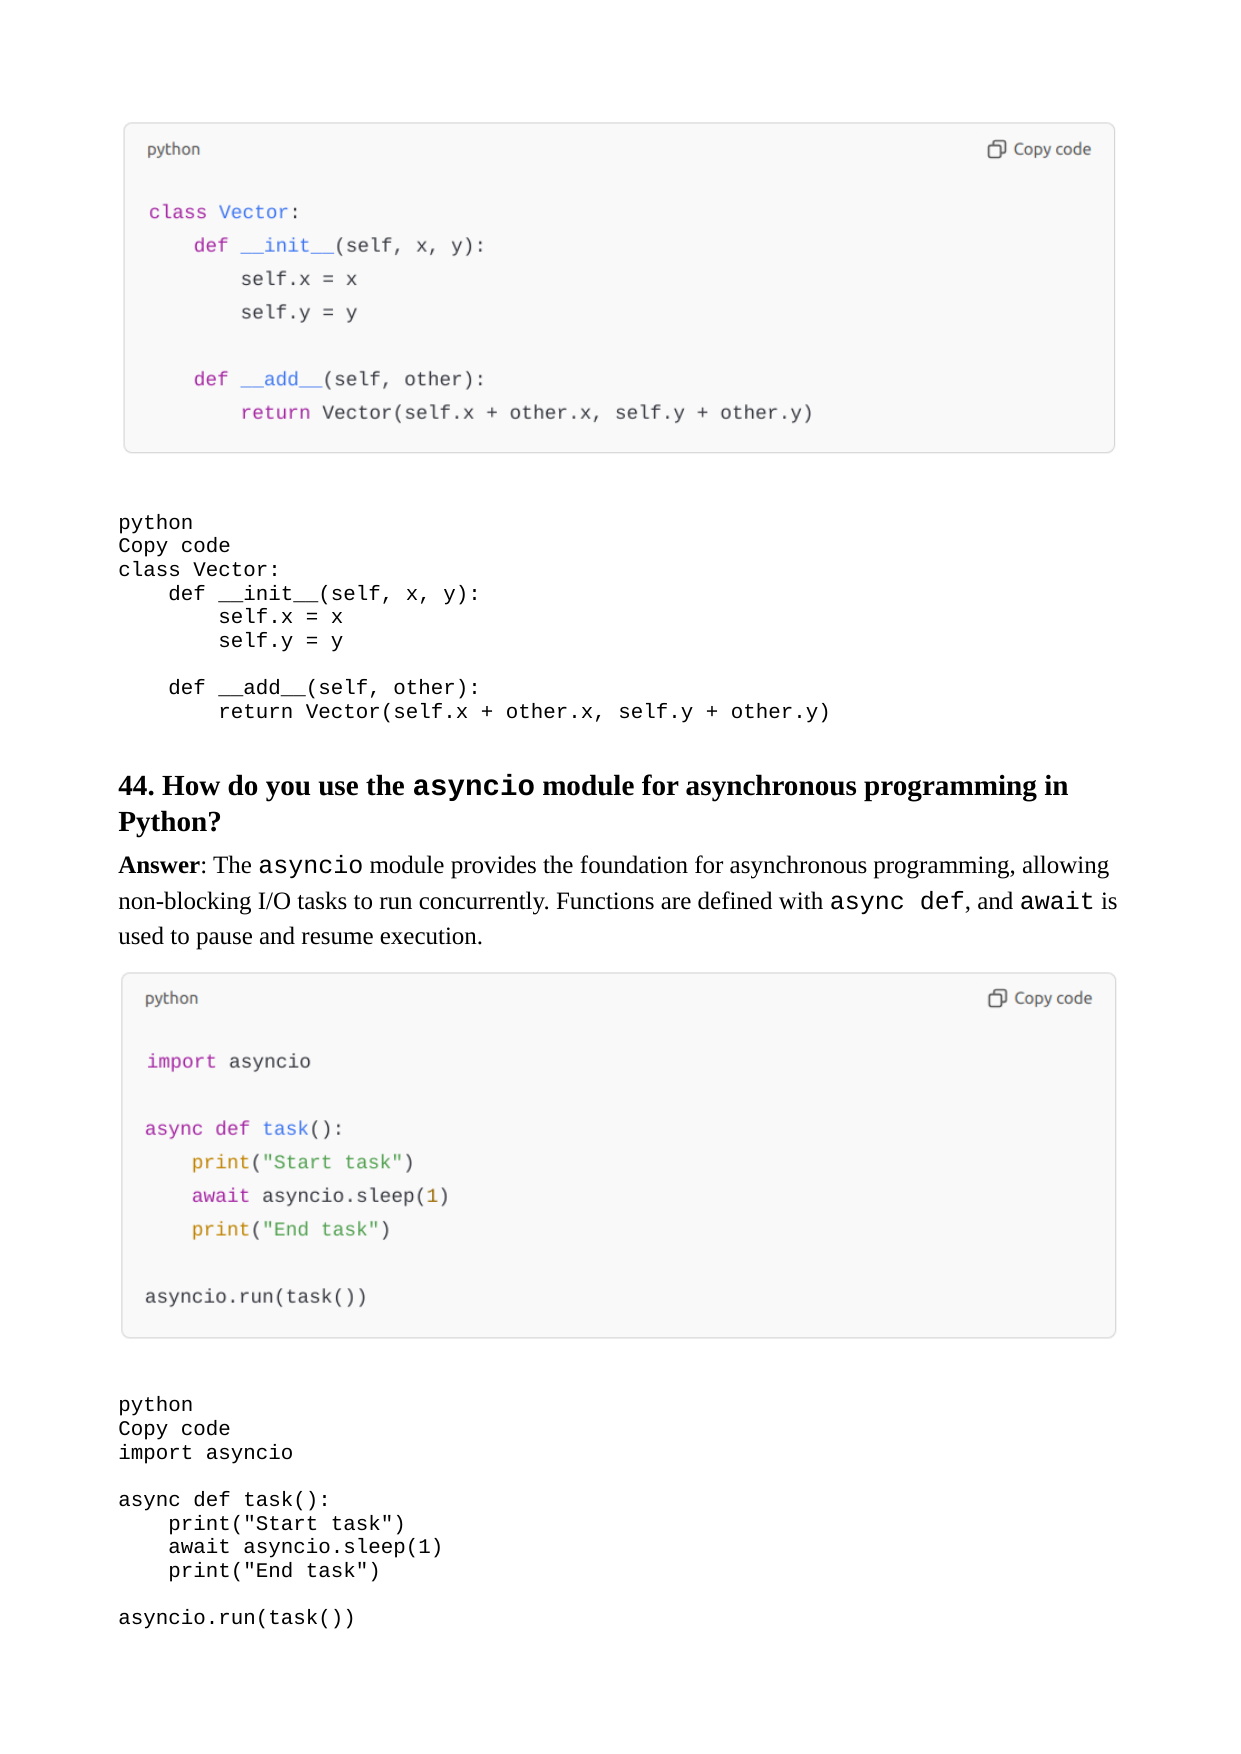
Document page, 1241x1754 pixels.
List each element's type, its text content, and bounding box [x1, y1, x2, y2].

text python [118, 1394, 1122, 1418]
text class Vector: [118, 559, 1122, 583]
picture [118, 968, 1123, 1343]
text async def task(): [118, 1489, 1122, 1513]
text python [118, 512, 1122, 535]
text self.x = x [118, 606, 1122, 630]
text print("End task") [118, 1560, 1122, 1583]
text self.y = y [118, 630, 1122, 653]
text def __add__(self, other): [118, 677, 1122, 701]
text await asyncio.sleep(1) [118, 1536, 1122, 1560]
picture [118, 118, 1123, 460]
text asyncio.run(task()) [118, 1607, 1122, 1631]
text Copy code [118, 1418, 1122, 1442]
text Answer: The asyncio module provides the foundation for asynchronous programming, allowing non-blocking I/O tasks to run concurrently. Functions are defined with async def, and await is used to pause and resume execution. [118, 851, 1122, 949]
text print("Start task") [118, 1513, 1122, 1536]
text Copy code [118, 535, 1122, 559]
text return Vector(self.x + other.x, self.y + other.y) [118, 701, 1122, 724]
text import asyncio [118, 1442, 1122, 1465]
subtitle 44. How do you use the asyncio module for asynchronous programming in Python? [118, 768, 1122, 838]
text def __init__(self, x, y): [118, 583, 1122, 606]
